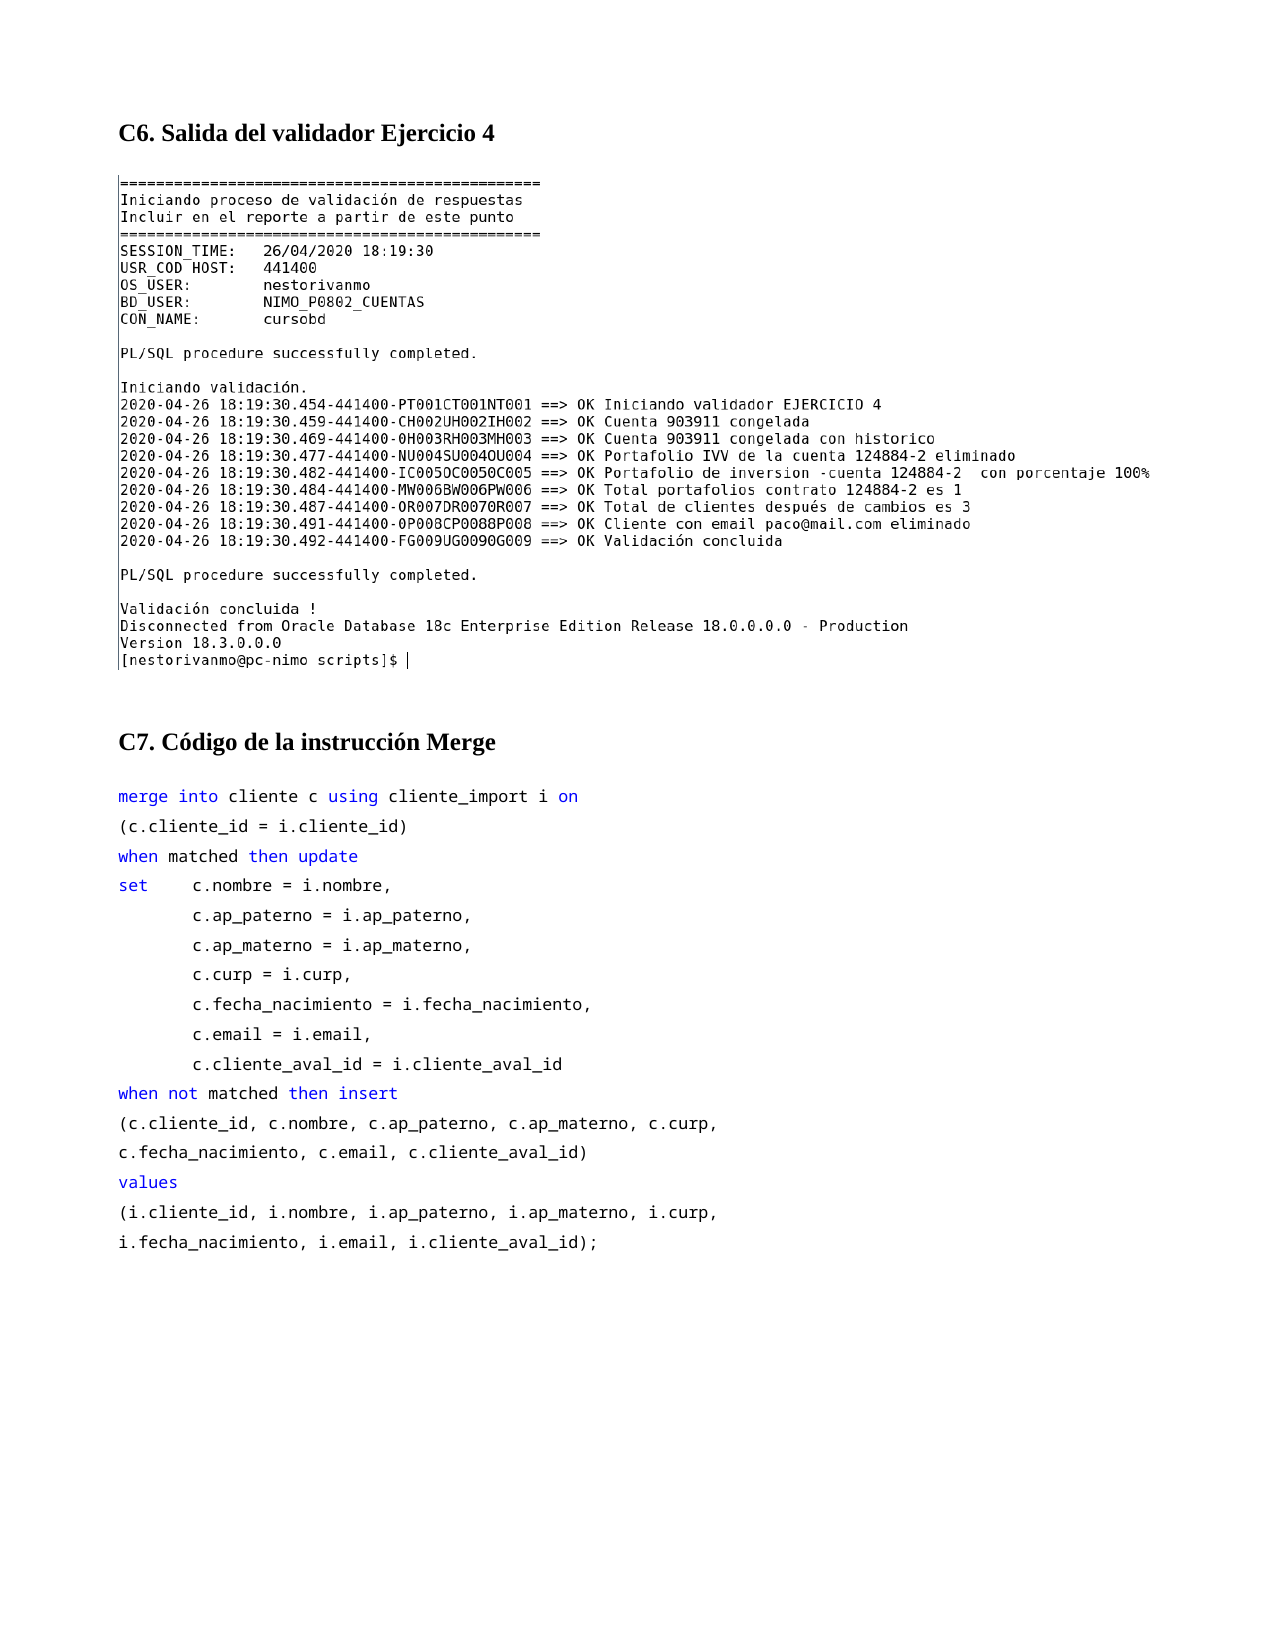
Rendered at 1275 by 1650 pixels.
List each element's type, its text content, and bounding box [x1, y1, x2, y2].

text set c.nombre = i.nombre, [118, 867, 1157, 897]
text c.fecha_nacimiento = i.fecha_nacimiento, [118, 986, 1157, 1015]
text c.cliente_aval_id = i.cliente_aval_id [118, 1045, 1157, 1075]
text c.ap_materno = i.ap_materno, [118, 926, 1157, 956]
text c.ap_paterno = i.ap_paterno, [118, 897, 1157, 926]
text (i.cliente_id, i.nombre, i.ap_paterno, i.ap_materno, i.curp, [118, 1193, 1157, 1223]
text merge into cliente c using cliente_import i on [118, 785, 1157, 808]
text i.fecha_nacimiento, i.email, i.cliente_aval_id); [118, 1223, 1157, 1253]
text c.email = i.email, [118, 1015, 1157, 1045]
text c.fecha_nacimiento, c.email, c.cliente_aval_id) [118, 1134, 1157, 1164]
text C6. Salida del validador Ejercicio 4 [118, 118, 1157, 147]
text values [118, 1164, 1157, 1193]
picture [118, 175, 1157, 670]
text when matched then update [118, 837, 1157, 867]
text c.curp = i.curp, [118, 956, 1157, 986]
text when not matched then insert [118, 1075, 1157, 1104]
text C7. Código de la instrucción Merge [118, 727, 1157, 756]
text (c.cliente_id, c.nombre, c.ap_paterno, c.ap_materno, c.curp, [118, 1104, 1157, 1134]
text (c.cliente_id = i.cliente_id) [118, 808, 1157, 837]
